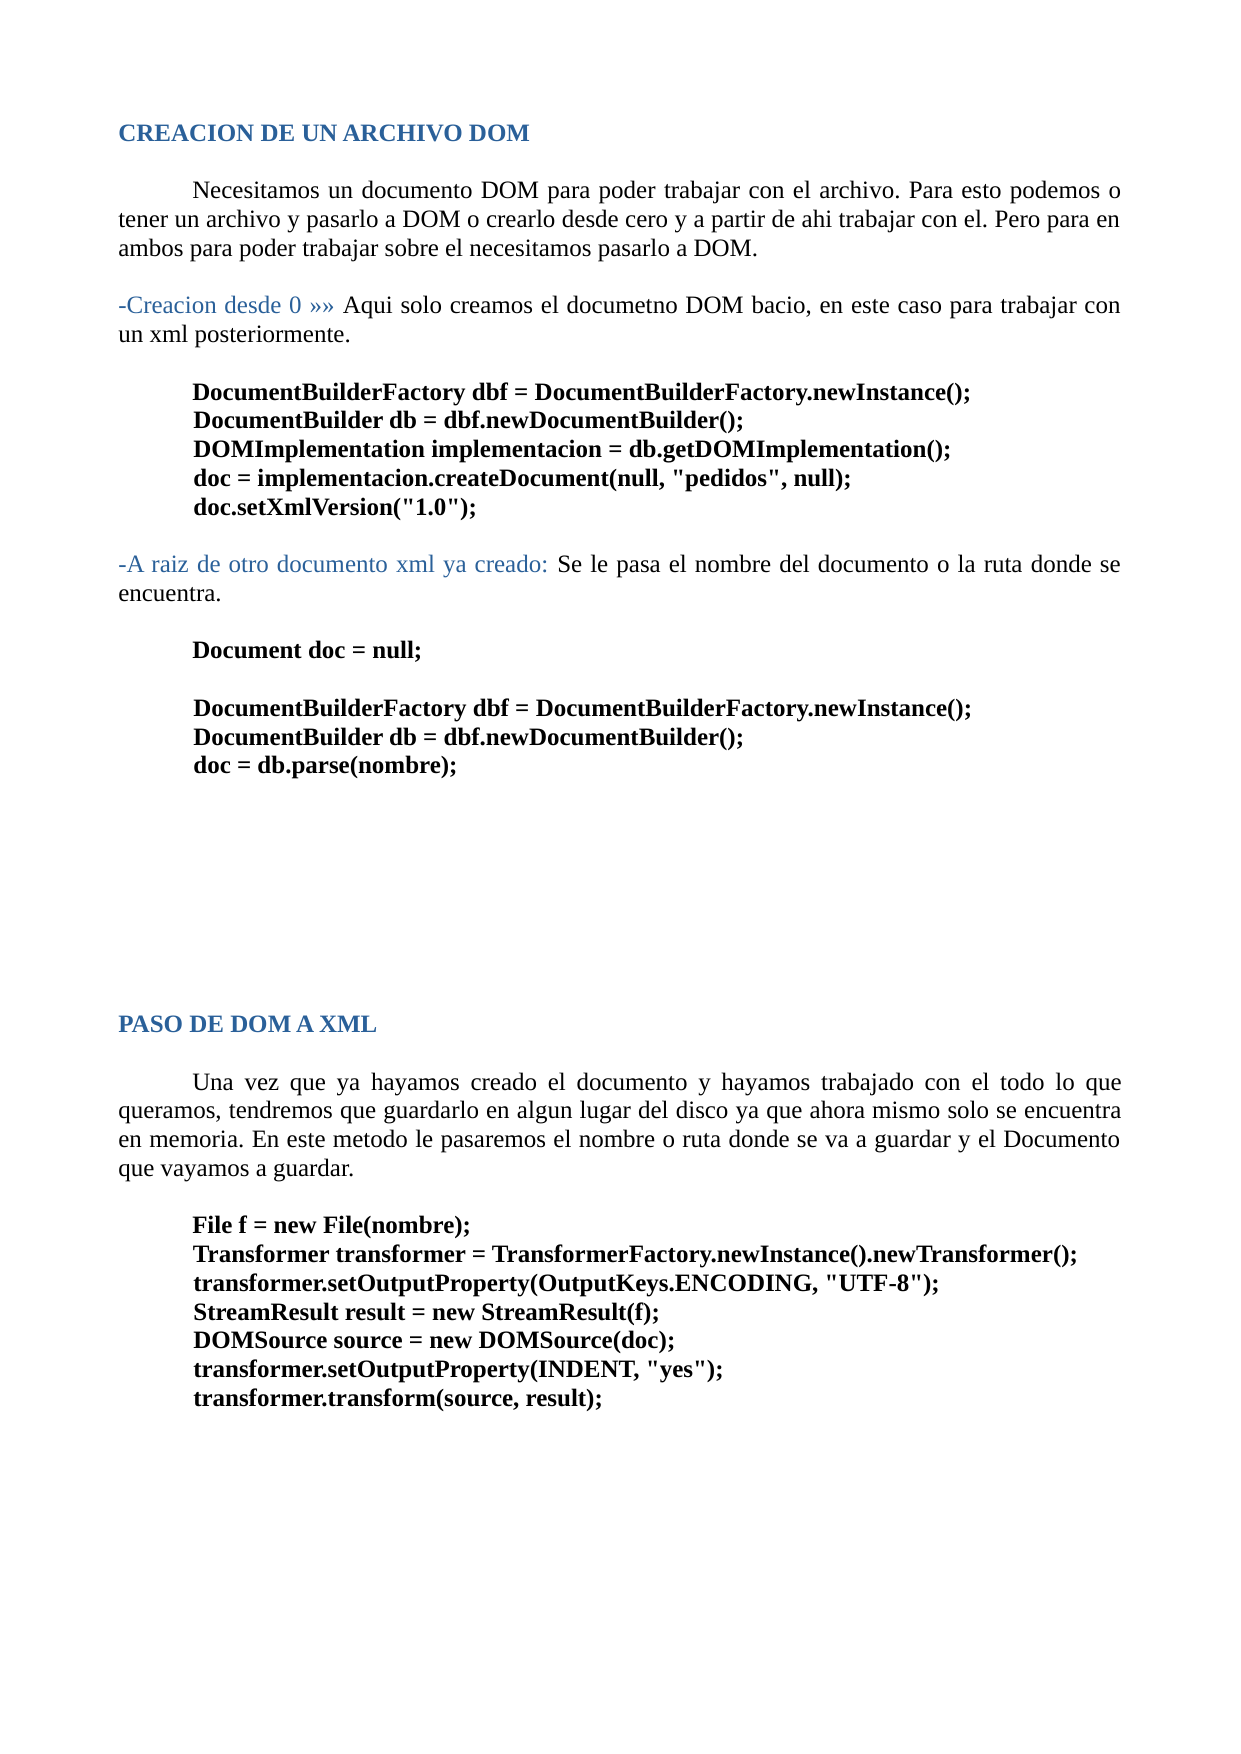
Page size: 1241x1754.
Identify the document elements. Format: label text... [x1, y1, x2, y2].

text DocumentBuilderFactory dbf = DocumentBuilderFactory.newInstance(); [118, 377, 1122, 406]
text Transformer transformer = TransformerFactory.newInstance().newTransformer(); [118, 1239, 1122, 1268]
text transformer.transform(source, result); [118, 1383, 1122, 1412]
text doc = db.parse(nombre); [118, 751, 1122, 779]
text Necesitamos un documento DOM para poder trabajar con el archivo. Para esto podemos o tener un archivo y pasarlo a DOM o crearlo desde cero y a partir de ahi trabajar con el. Pero para en ambos para poder trabajar sobre el necesitamos pasarlo a DOM. [118, 176, 1122, 262]
text DocumentBuilderFactory dbf = DocumentBuilderFactory.newInstance(); [118, 693, 1122, 722]
text File f = new File(nombre); [118, 1211, 1122, 1239]
text StreamResult result = new StreamResult(f); [118, 1297, 1122, 1326]
text DOMImplementation implementacion = db.getDOMImplementation(); [118, 434, 1122, 463]
text transformer.setOutputProperty(INDENT, "yes"); [118, 1354, 1122, 1383]
text doc.setXmlVersion("1.0"); [118, 492, 1122, 521]
text DocumentBuilder db = dbf.newDocumentBuilder(); [118, 406, 1122, 434]
text CREACION DE UN ARCHIVO DOM [118, 118, 1122, 147]
text transformer.setOutputProperty(OutputKeys.ENCODING, "UTF-8"); [118, 1268, 1122, 1297]
text DOMSource source = new DOMSource(doc); [118, 1326, 1122, 1354]
text Document doc = null; [118, 636, 1122, 664]
text -Creacion desde 0 »» Aqui solo creamos el documetno DOM bacio, en este caso para trabajar con un xml posteriormente. [118, 291, 1122, 348]
text DocumentBuilder db = dbf.newDocumentBuilder(); [118, 722, 1122, 751]
text Una vez que ya hayamos creado el documento y hayamos trabajado con el todo lo que queramos, tendremos que guardarlo en algun lugar del disco ya que ahora mismo solo se encuentra en memoria. En este metodo le pasaremos el nombre o ruta donde se va a guardar y el Documento que vayamos a guardar. [118, 1067, 1122, 1182]
text doc = implementacion.createDocument(null, "pedidos", null); [118, 463, 1122, 492]
text PASO DE DOM A XML [118, 1009, 1122, 1038]
text -A raiz de otro documento xml ya creado: Se le pasa el nombre del documento o la ruta donde se encuentra. [118, 549, 1122, 607]
